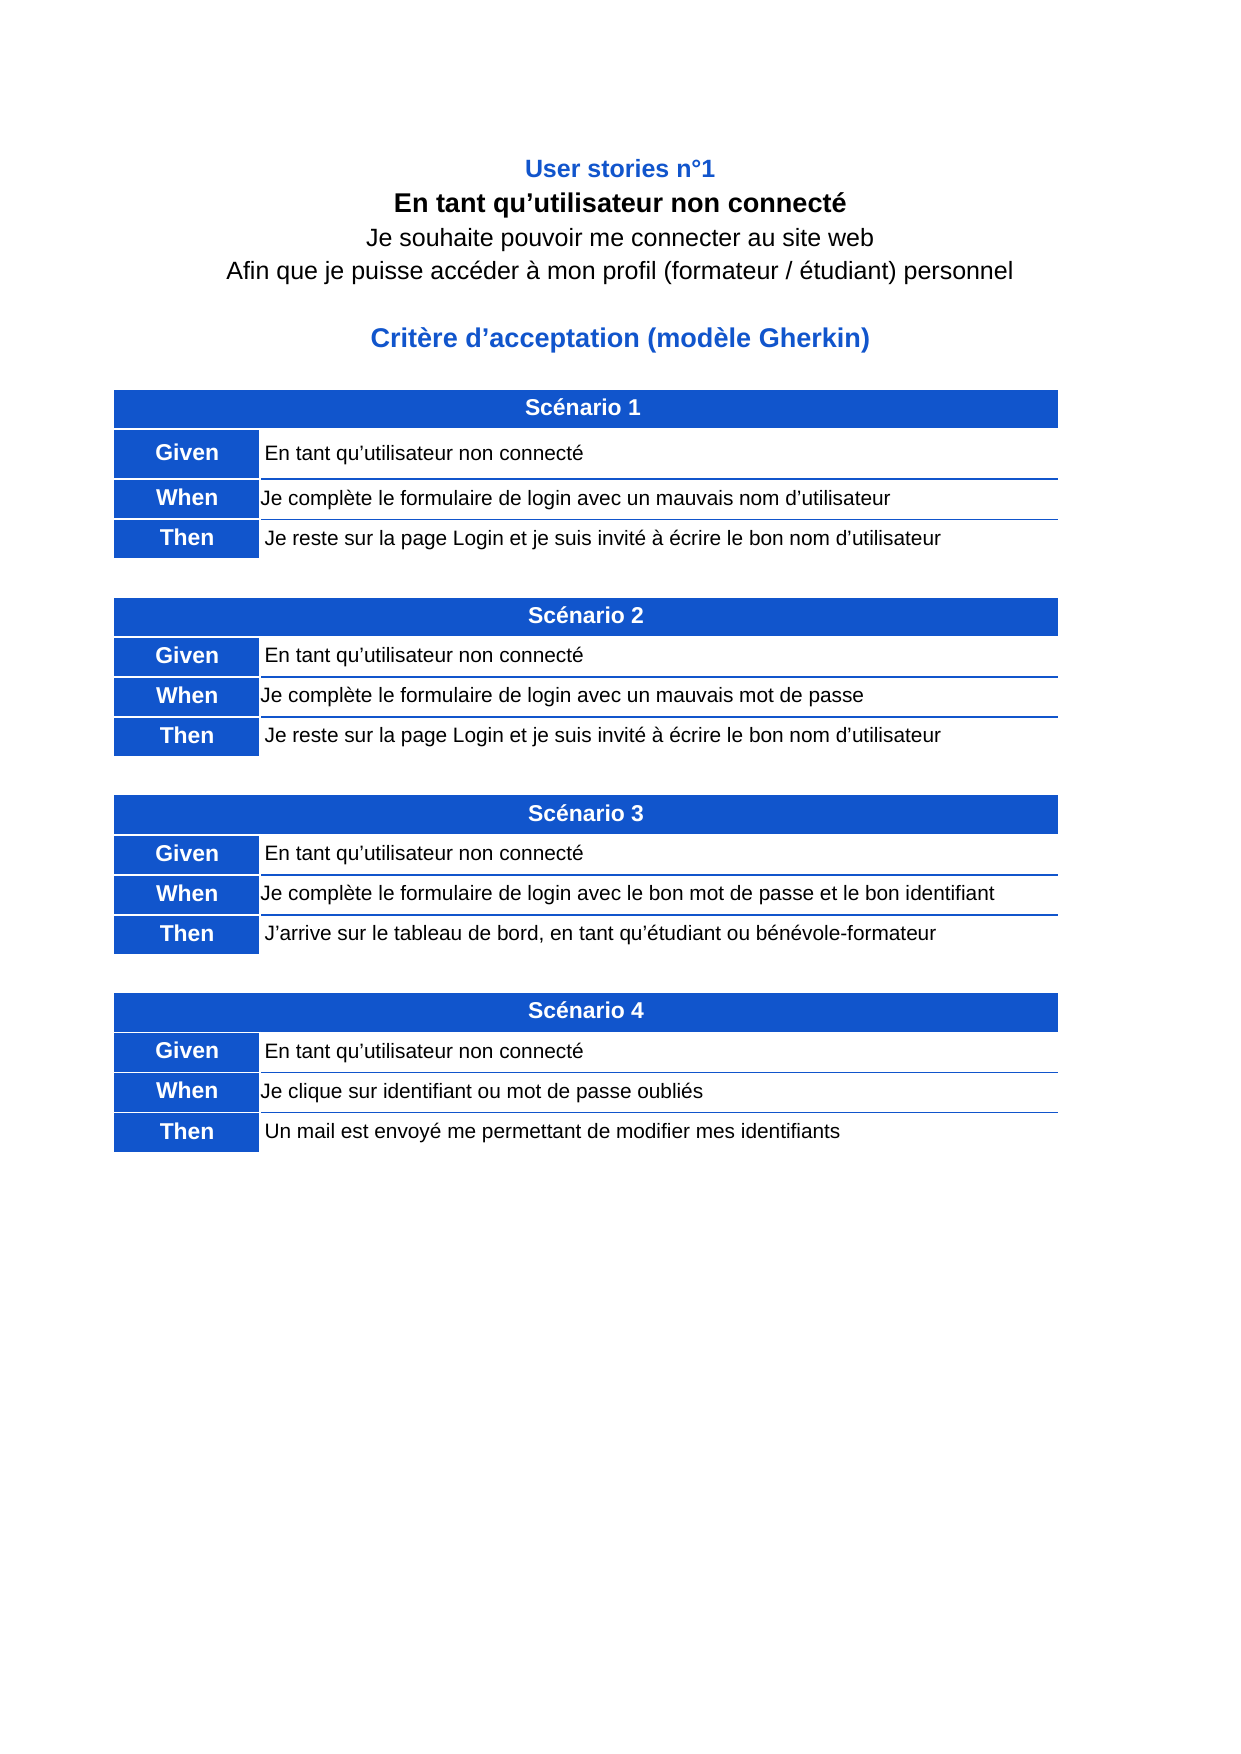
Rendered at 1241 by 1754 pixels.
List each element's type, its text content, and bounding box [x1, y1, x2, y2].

table_cell When [114, 876, 259, 914]
table_cell Je reste sur la page Login et je suis invité à écrire le bon nom d’utilisateur [261, 718, 1058, 756]
table_cell [114, 560, 259, 596]
table_cell Un mail est envoyé me permettant de modifier mes identifiants [261, 1113, 1058, 1152]
table_cell [261, 956, 1058, 992]
table_header Scénario 1 [114, 390, 1058, 428]
table_cell Je complète le formulaire de login avec un mauvais nom d’utilisateur [261, 480, 1058, 518]
table_cell [114, 1154, 259, 1629]
table_cell Scénario 4 [114, 993, 1058, 1032]
text User stories n°1 [118, 154, 1122, 183]
table_cell Je complète le formulaire de login avec un mauvais mot de passe [261, 678, 1058, 716]
table_cell Then [114, 1113, 259, 1152]
table_cell [261, 560, 1058, 596]
table_cell When [114, 678, 259, 716]
text Je souhaite pouvoir me connecter au site web [118, 223, 1122, 252]
table_cell En tant qu’utilisateur non connecté [261, 430, 1058, 478]
table_cell Scénario 2 [114, 598, 1058, 636]
table_cell [261, 758, 1058, 794]
table_cell Then [114, 916, 259, 954]
table_cell [114, 956, 259, 992]
table_cell En tant qu’utilisateur non connecté [261, 1033, 1058, 1072]
table_cell Scénario 3 [114, 795, 1058, 834]
table_cell [114, 758, 259, 794]
table_cell Given [114, 638, 259, 676]
table_cell When [114, 1073, 259, 1112]
table_cell Given [114, 1033, 259, 1072]
text Critère d’acceptation (modèle Gherkin) [118, 322, 1122, 353]
table_cell Je reste sur la page Login et je suis invité à écrire le bon nom d’utilisateur [261, 520, 1058, 558]
table_cell [261, 1154, 1058, 1629]
text Afin que je puisse accéder à mon profil (formateur / étudiant) personnel [118, 256, 1122, 285]
table_cell Then [114, 718, 259, 756]
table_cell J’arrive sur le tableau de bord, en tant qu’étudiant ou bénévole-formateur [261, 916, 1058, 954]
table_cell Given [114, 430, 259, 478]
table_cell Given [114, 836, 259, 874]
table_cell Then [114, 520, 259, 558]
table_cell When [114, 480, 259, 518]
table_cell Je clique sur identifiant ou mot de passe oubliés [261, 1073, 1058, 1112]
text En tant qu’utilisateur non connecté [118, 187, 1122, 218]
table_cell En tant qu’utilisateur non connecté [261, 836, 1058, 874]
table_cell En tant qu’utilisateur non connecté [261, 638, 1058, 676]
table_cell Je complète le formulaire de login avec le bon mot de passe et le bon identifiant [261, 876, 1058, 914]
